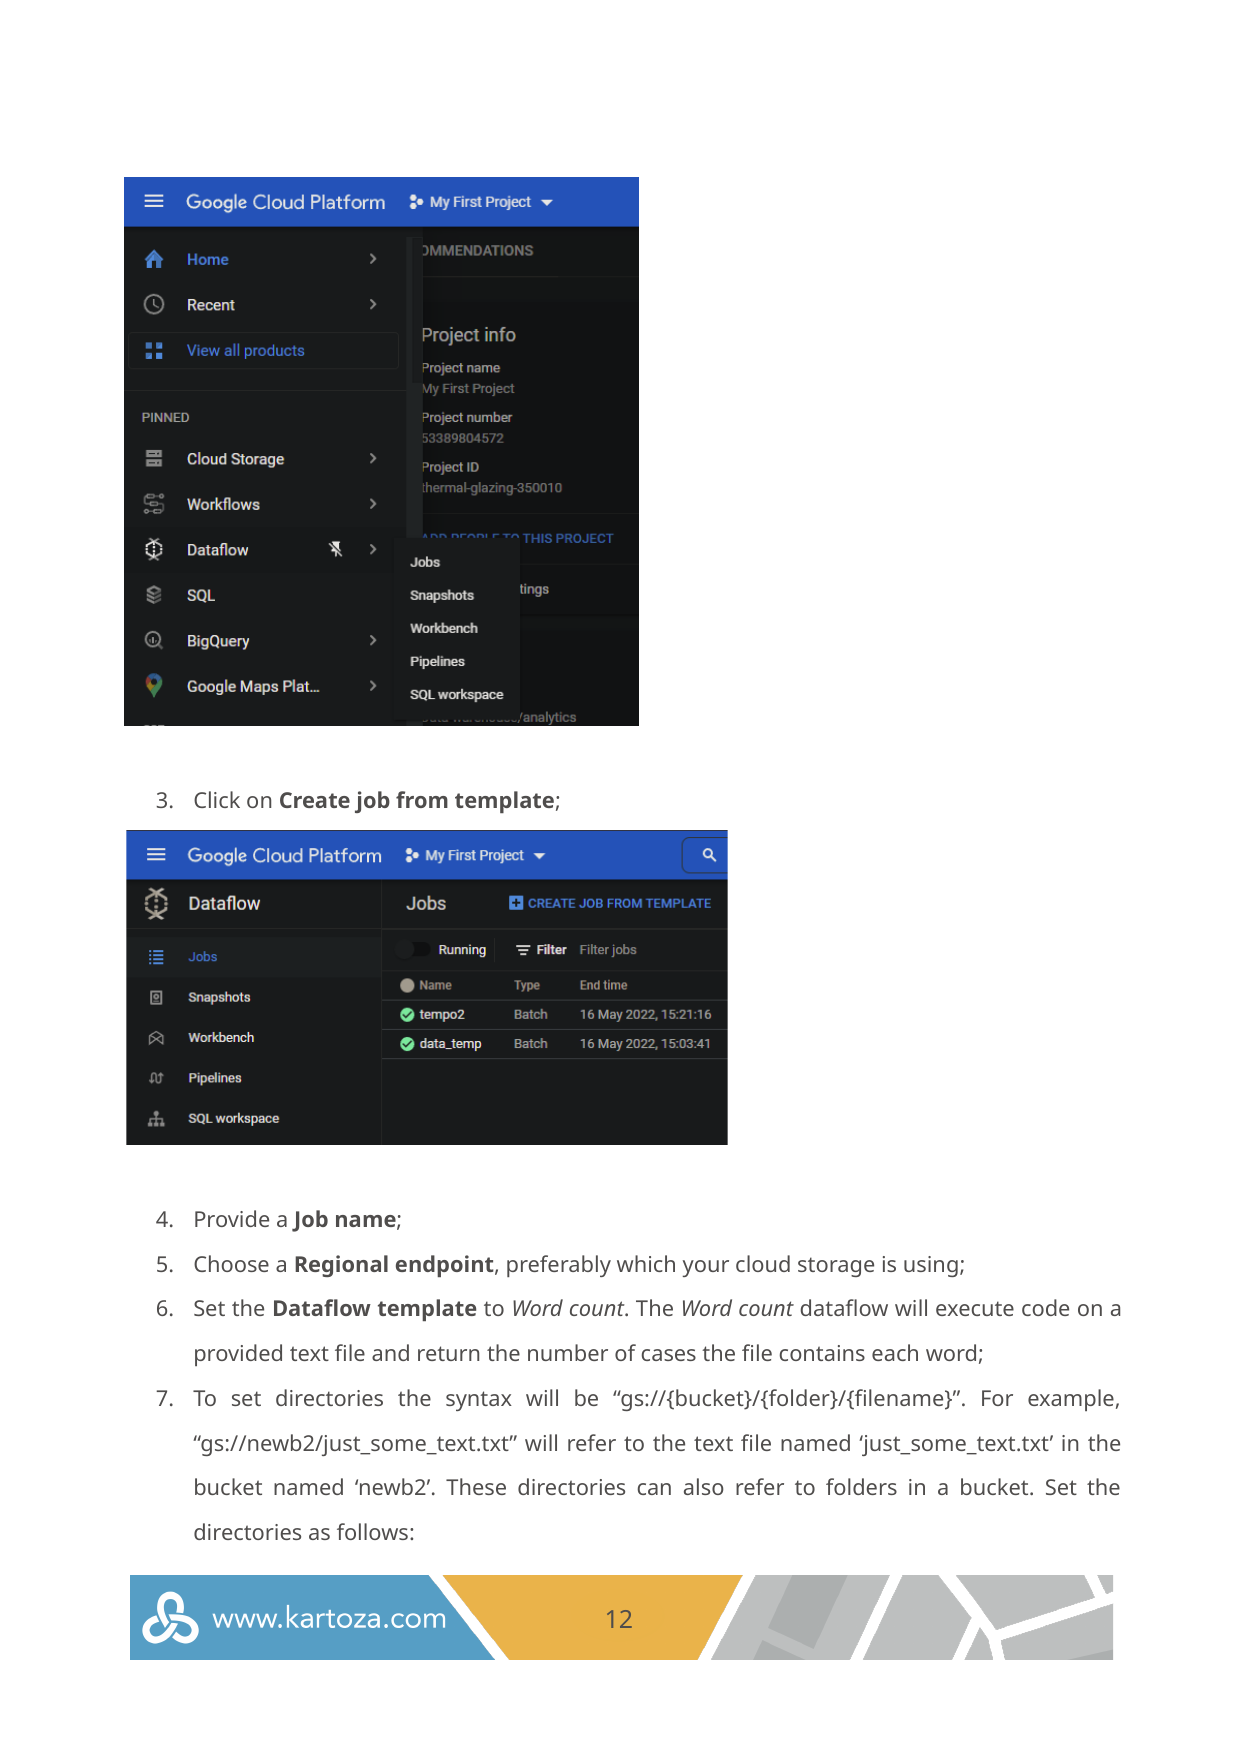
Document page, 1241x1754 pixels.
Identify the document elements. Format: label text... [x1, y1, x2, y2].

list To set directories the syntax will be “gs://{bucket}/{folder}/{filename}”. For example, “gs://newb2/just_some_text.txt” will refer to the text file named ‘just_some_text.txt’ in the bucket named ‘newb2’. These directories can also refer to folders in a bucket. Set the directories as follows: [156, 1383, 1122, 1547]
picture [124, 177, 639, 726]
list Provide a Job name; [156, 1204, 1122, 1234]
list Set the Dataflow template to Word count. The Word count dataflow will execute code on a provided text file and return the number of cases the file contains each word; [156, 1293, 1122, 1368]
list Choose a Regional endpoint, preferably which your cloud storage is using; [156, 1249, 1122, 1278]
picture [130, 1575, 1114, 1660]
list Click on Create job from template; [156, 786, 1122, 815]
picture [126, 830, 728, 1145]
